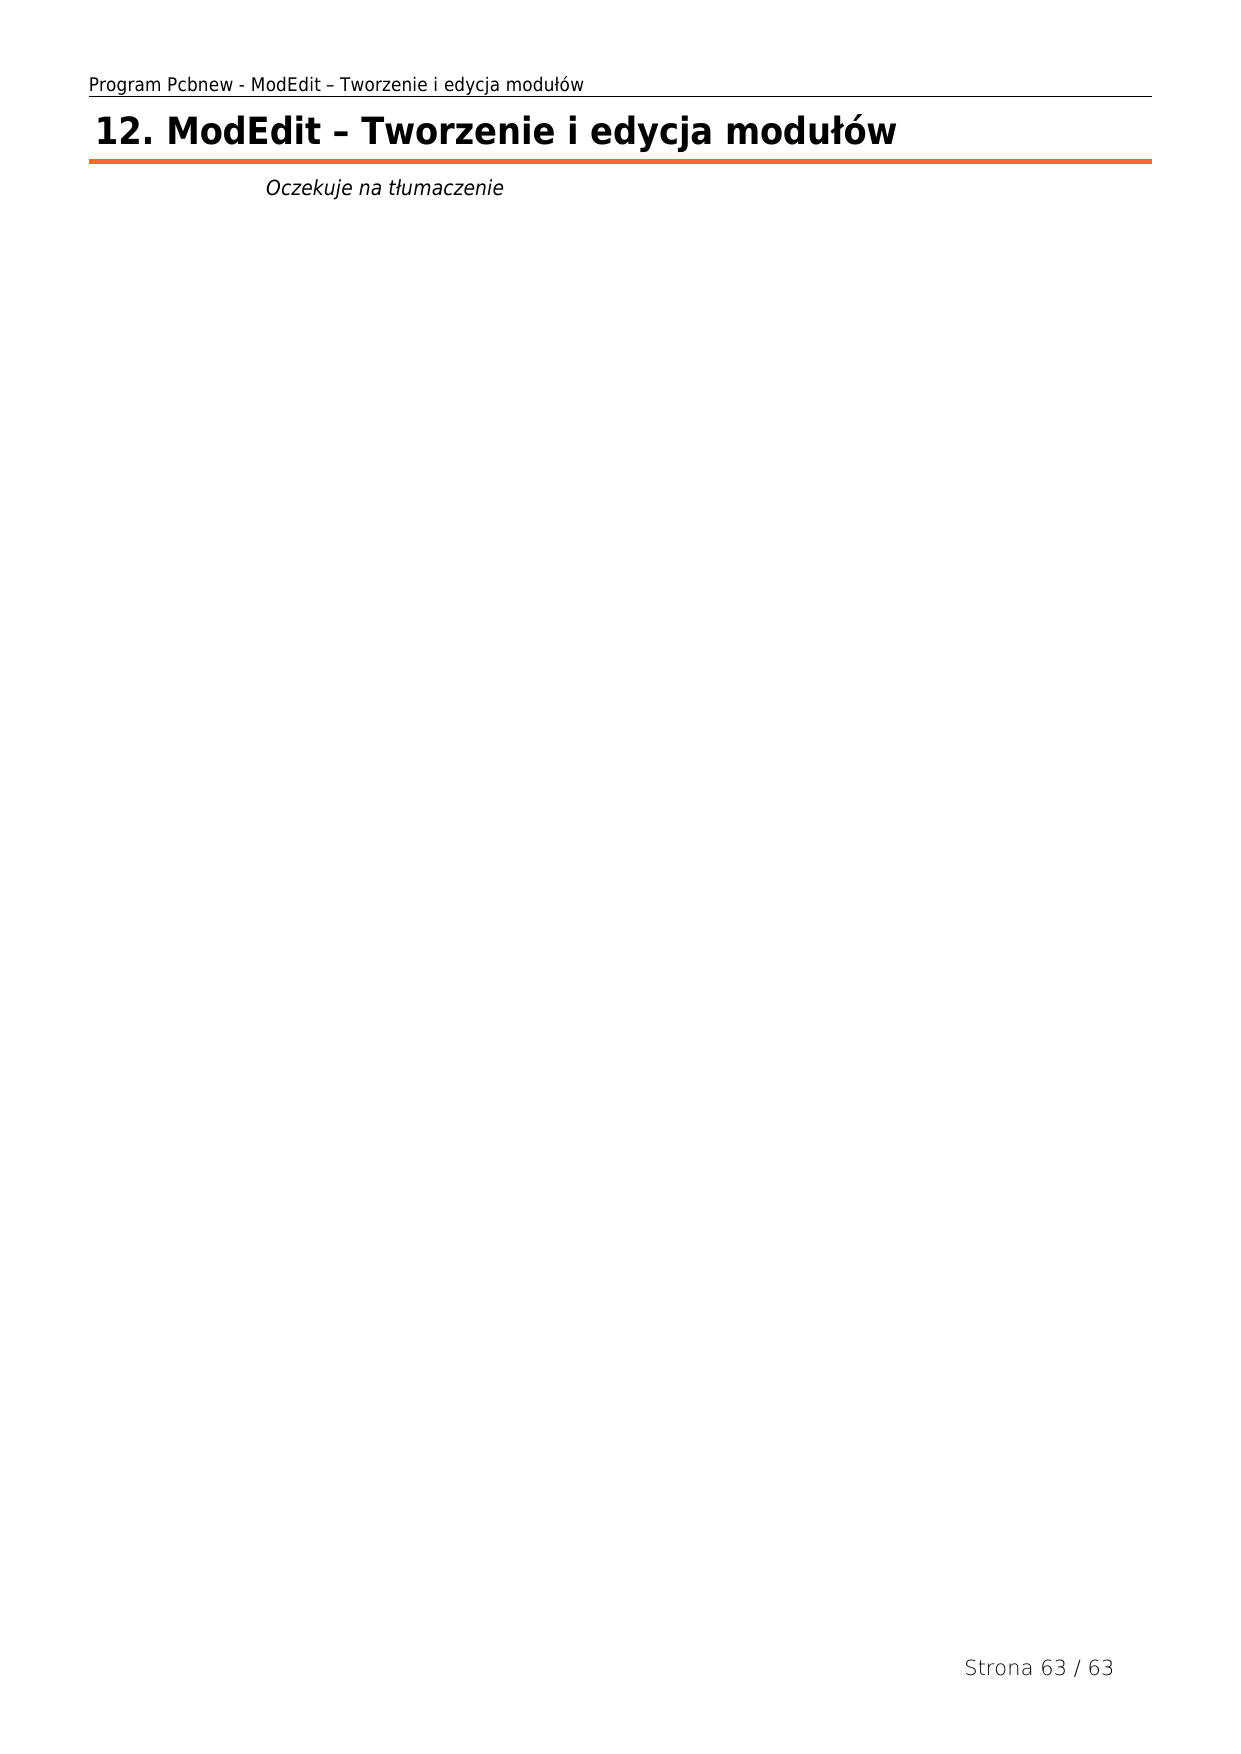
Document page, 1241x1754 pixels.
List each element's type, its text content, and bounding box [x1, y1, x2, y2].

subtitle ModEdit – Tworzenie i edycja modułów [88, 103, 1152, 164]
text Oczekuje na tłumaczenie [266, 176, 1152, 201]
